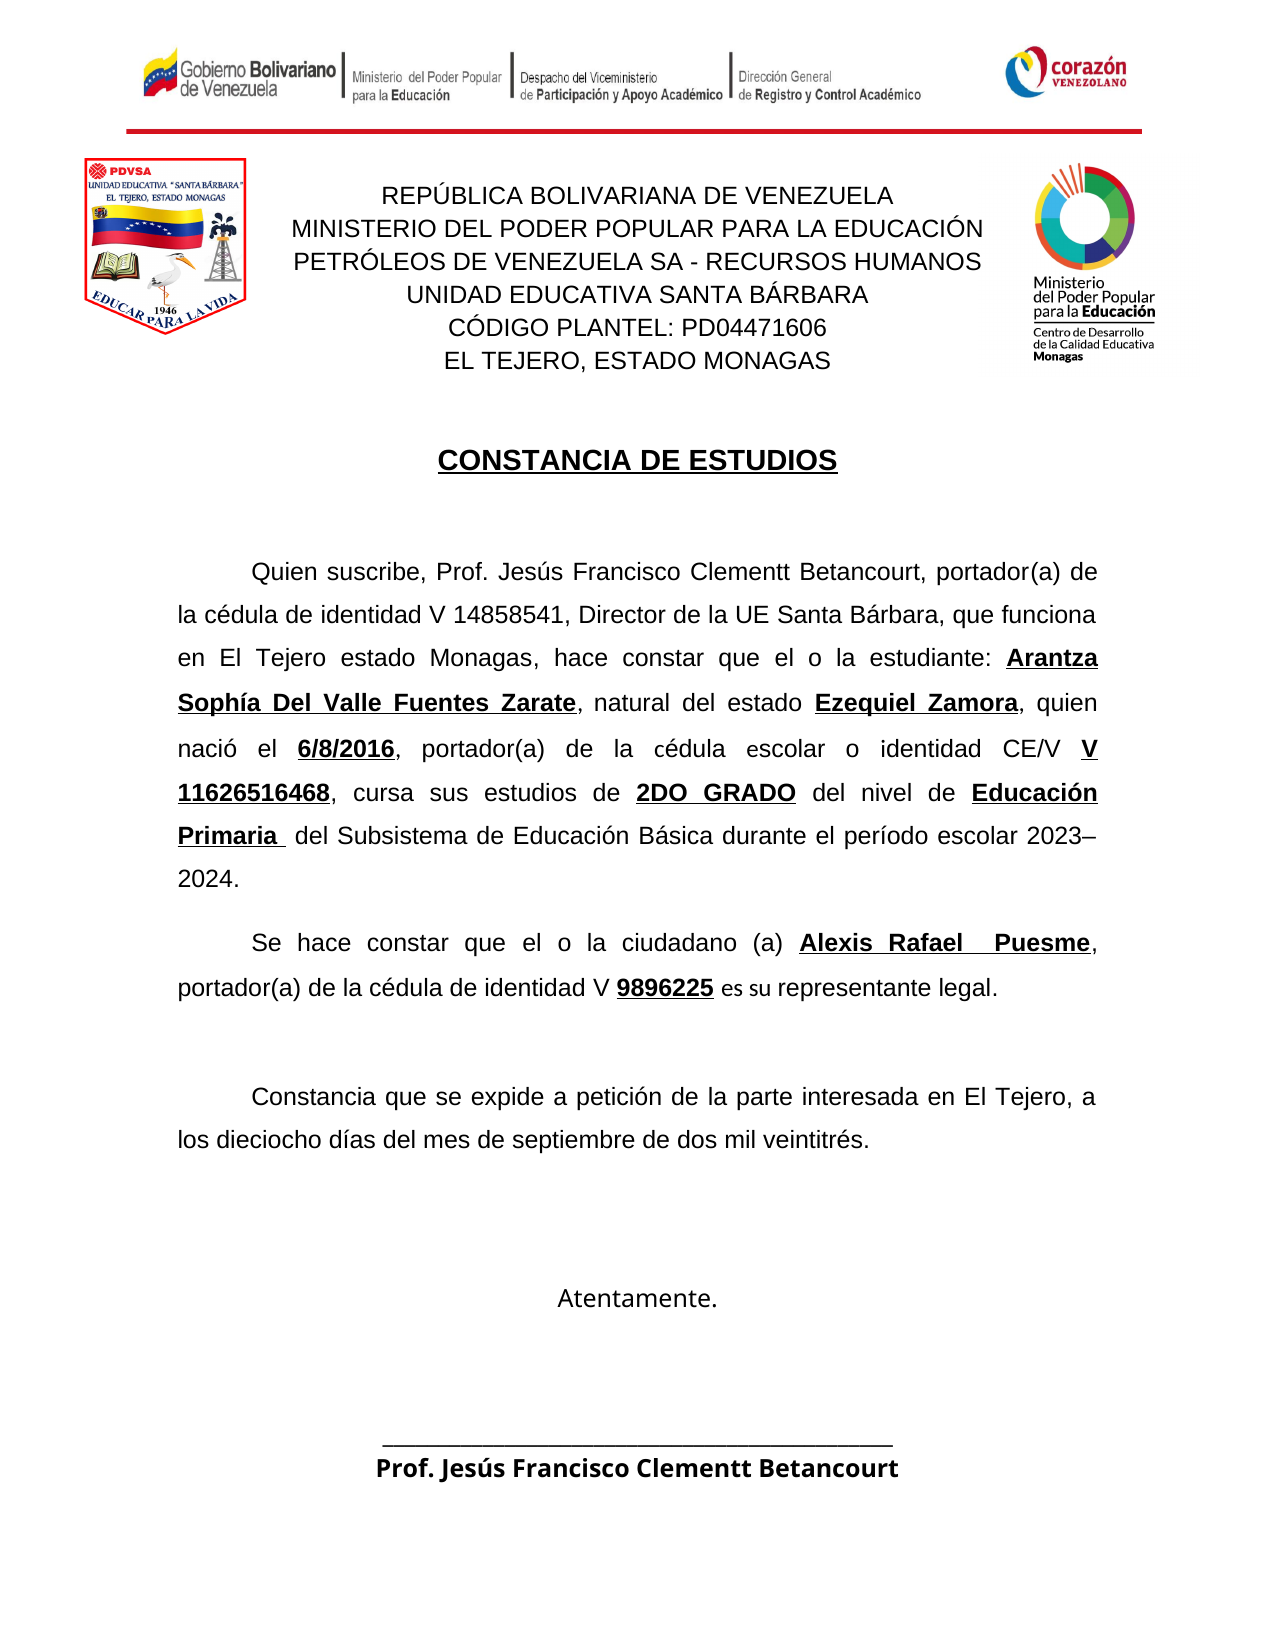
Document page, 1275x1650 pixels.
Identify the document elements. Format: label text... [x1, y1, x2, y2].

text UNIDAD EDUCATIVA SANTA BÁRBARA [252, 280, 978, 308]
text EL TEJERO, ESTADO MONAGAS [177, 346, 978, 374]
text Constancia que se expide a petición de la parte interesada en El Tejero, a los dieciocho días del mes de septiembre de dos mil veintitrés. [177, 1082, 1098, 1153]
text ______________________________________________ [177, 1416, 1098, 1451]
subtitle MINISTERIO DEL PODER POPULAR PARA LA EDUCACIÓN [252, 214, 978, 242]
text Atentamente. [177, 1280, 1098, 1314]
text Prof. Jesús Francisco Clementt Betancourt [177, 1451, 1098, 1484]
subtitle REPÚBLICA BOLIVARIANA DE VENEZUELA [252, 181, 978, 209]
picture [126, 11, 1142, 134]
text Quien suscribe, Prof. Jesús Francisco Clementt Betancourt, portador(a) de la cédula de identidad V 14858541, Director de la UE Santa Bárbara, que funciona en El Tejero estado Monagas, hace constar que el o la estudiante: Arantza Sophía Del Valle Fuentes Zarate, natural del estado Ezequiel Zamora, quien nació el 6/8/2016, portador(a) de la cédula escolar o identidad CE/V V 11626516468, cursa sus estudios de 2DO GRADO del nivel de Educación Primaria del Subsistema de Educación Básica durante el período escolar 2023–2024. [177, 557, 1098, 893]
picture [79, 158, 252, 335]
text Se hace constar que el o la ciudadano (a) Alexis Rafael Puesme, portador(a) de la cédula de identidad V 9896225 es su representante legal. [177, 928, 1098, 1002]
text CÓDIGO PLANTEL: PD04471606 [177, 313, 978, 341]
subtitle CONSTANCIA DE ESTUDIOS [177, 443, 1098, 476]
picture [978, 153, 1200, 377]
subtitle PETRÓLEOS DE VENEZUELA SA - RECURSOS HUMANOS [252, 247, 978, 275]
